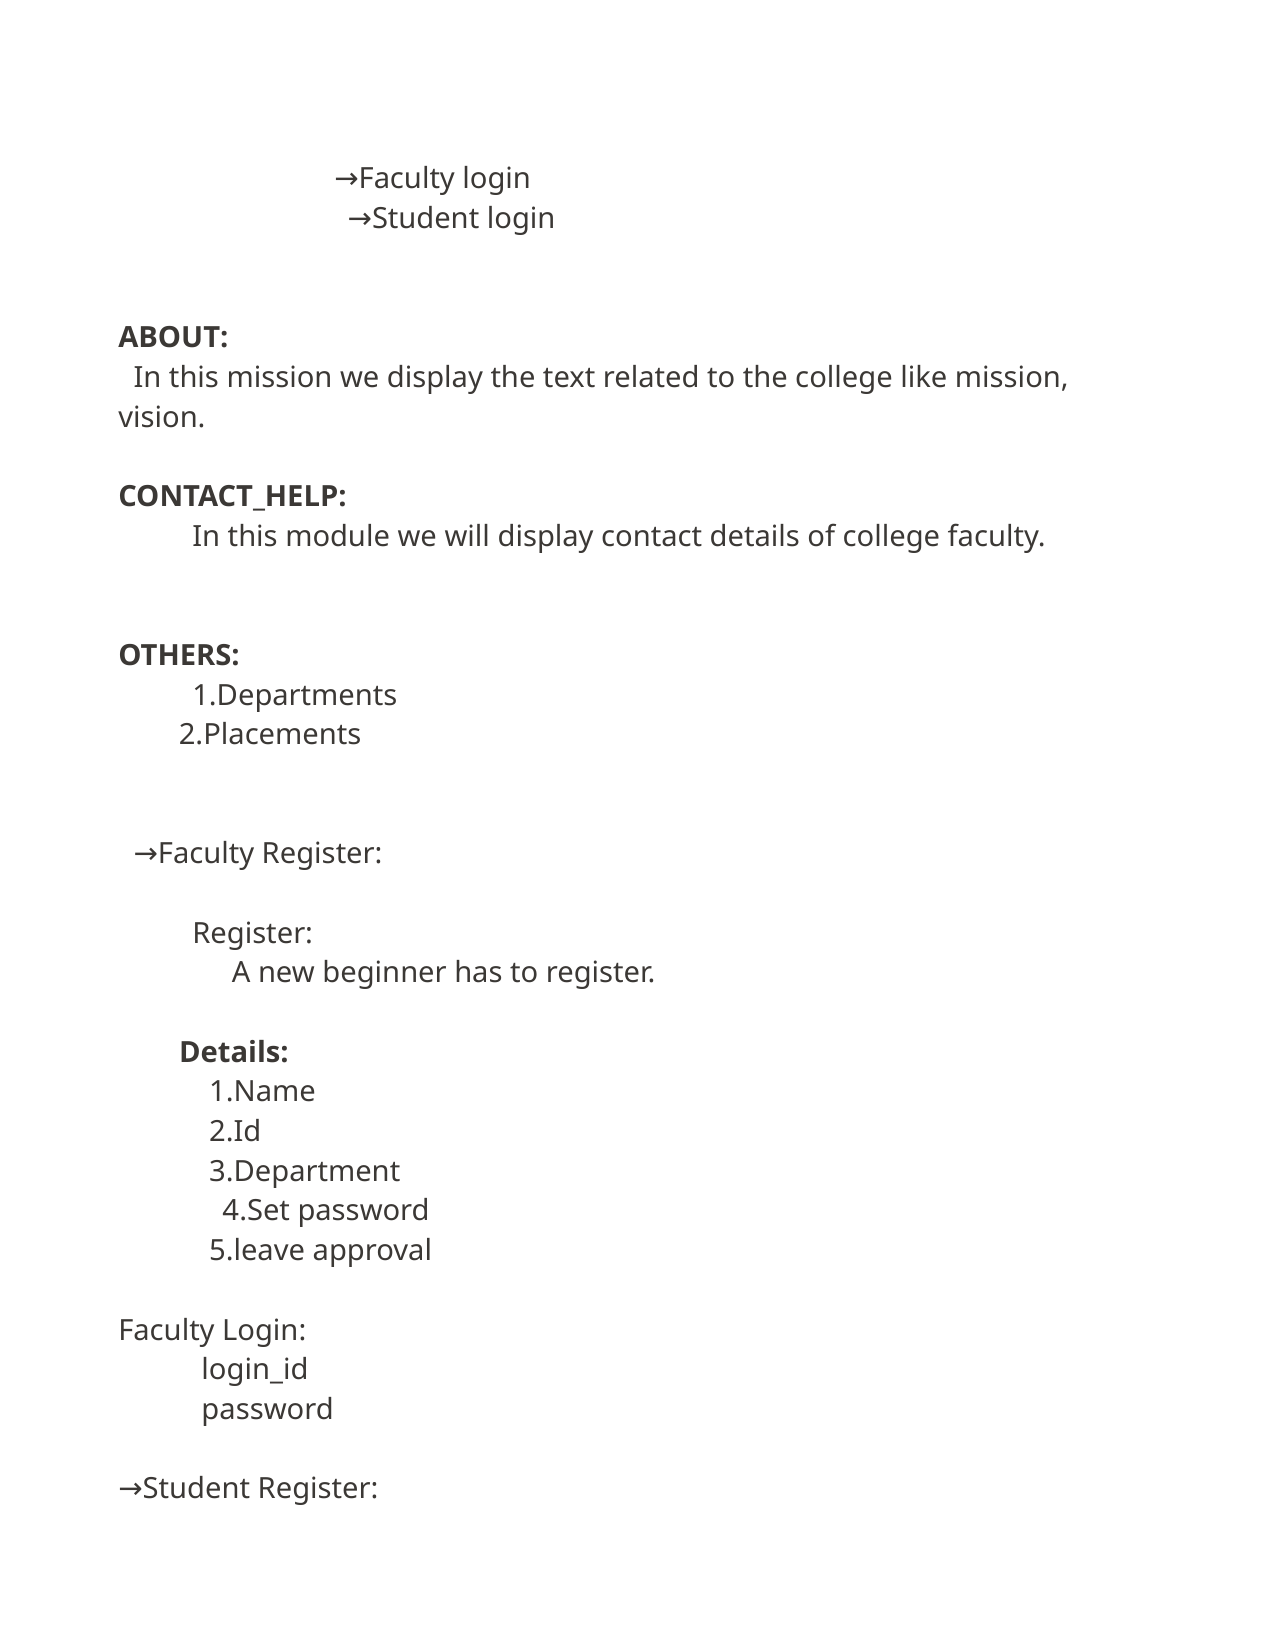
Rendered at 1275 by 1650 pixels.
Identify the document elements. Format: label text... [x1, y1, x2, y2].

text 1.Name [118, 1071, 1157, 1110]
text Details: [118, 1031, 1157, 1071]
text 3.Department [118, 1150, 1157, 1190]
text ABOUT: [118, 317, 1157, 356]
text 1.Departments [118, 674, 1157, 713]
text 5.leave approval [118, 1229, 1157, 1269]
text →Student Register: [118, 1467, 1157, 1507]
text In this mission we display the text related to the college like mission, vision. [118, 356, 1157, 436]
text 2.Id [118, 1110, 1157, 1150]
text login_id [118, 1348, 1157, 1388]
text 4.Set password [118, 1190, 1157, 1229]
text A new beginner has to register. [118, 952, 1157, 991]
text OTHERS: [118, 634, 1157, 674]
text Register: [118, 912, 1157, 952]
text →Student login [118, 197, 1157, 237]
text password [118, 1388, 1157, 1428]
text 2.Placements [118, 713, 1157, 753]
text →Faculty Register: [118, 832, 1157, 872]
text In this module we will display contact details of college faculty. [118, 515, 1157, 555]
text CONTACT_HELP: [118, 475, 1157, 515]
text →Faculty login [118, 158, 1157, 197]
text Faculty Login: [118, 1309, 1157, 1348]
